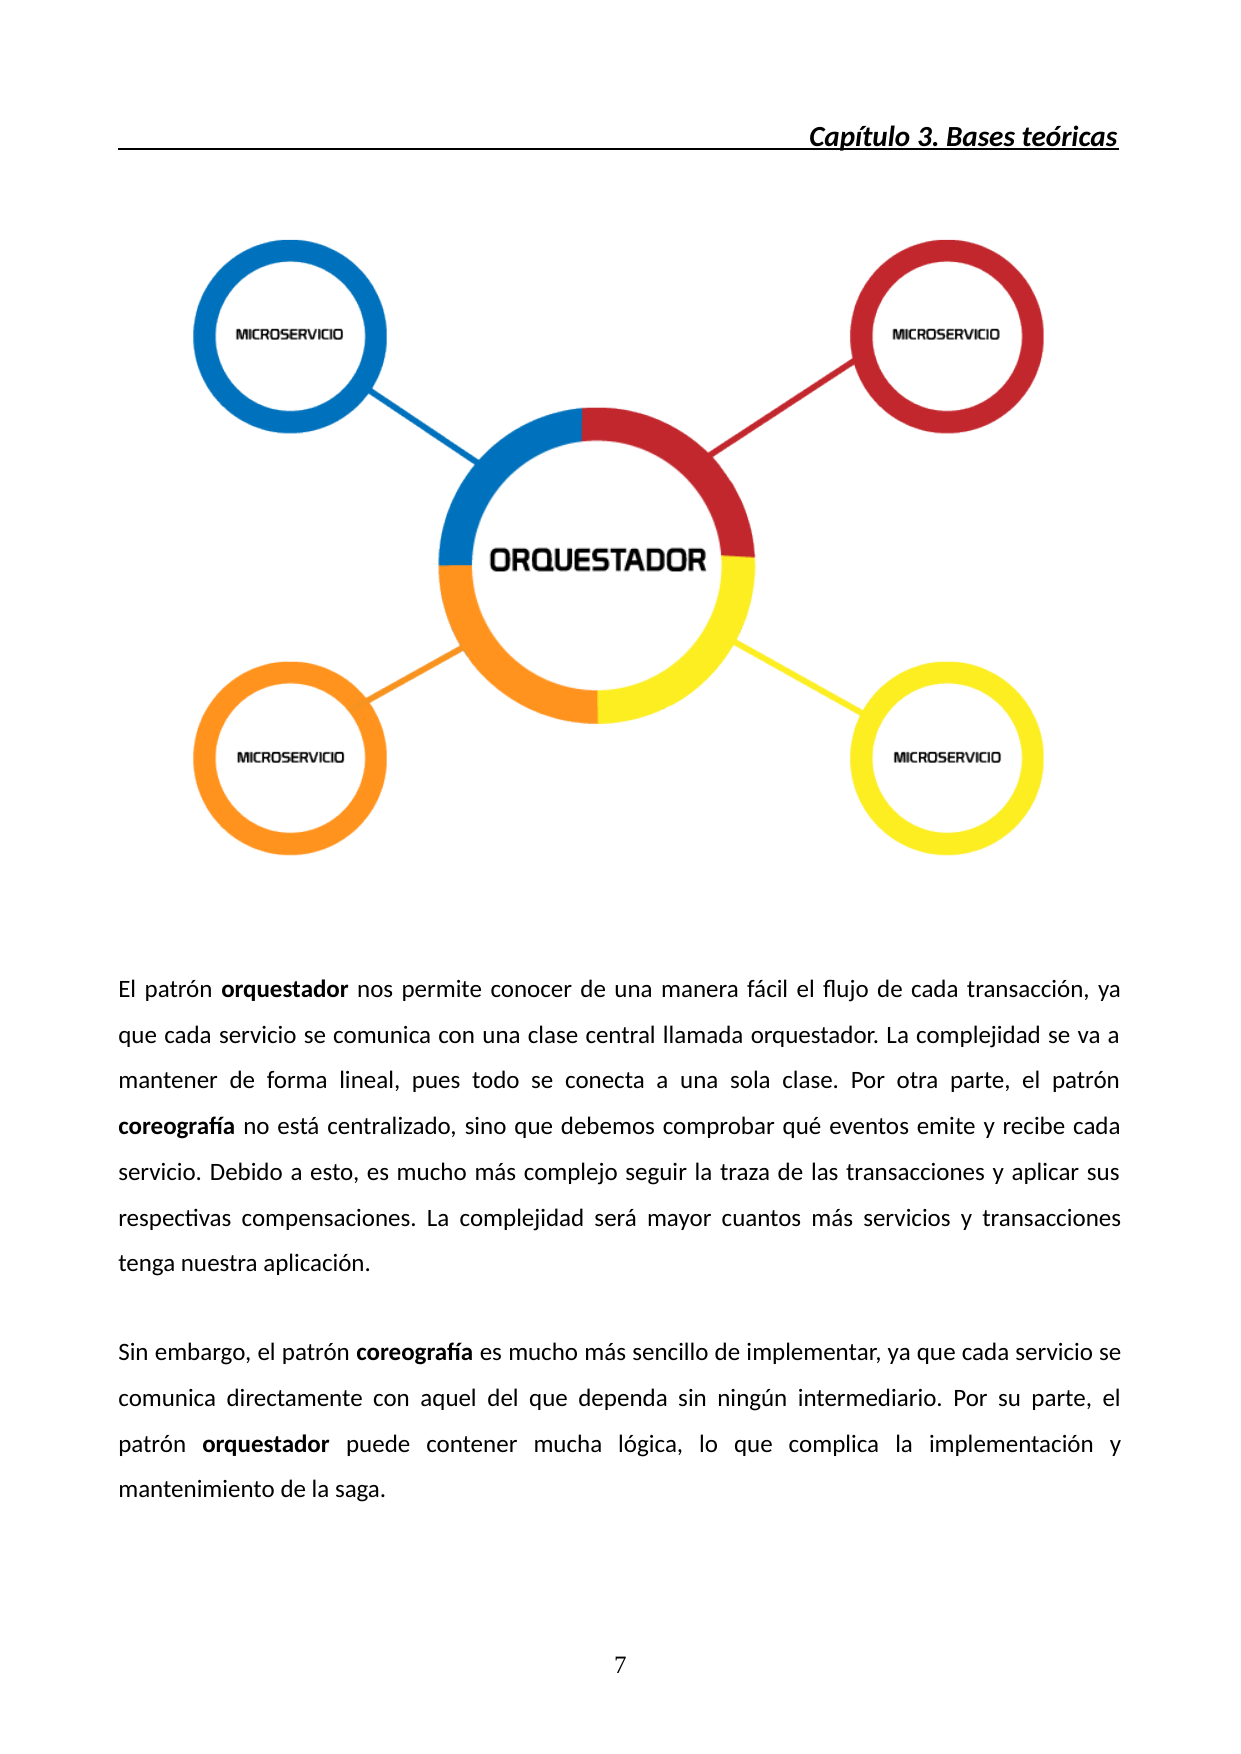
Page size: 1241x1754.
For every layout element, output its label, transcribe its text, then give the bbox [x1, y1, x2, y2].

text El patrón orquestador nos permite conocer de una manera fácil el flujo de cada transacción, ya que cada servicio se comunica con una clase central llamada orquestador. La complejidad se va a mantener de forma lineal, pues todo se conecta a una sola clase. Por otra parte, el patrón coreografía no está centralizado, sino que debemos comprobar qué eventos emite y recibe cada servicio. Debido a esto, es mucho más complejo seguir la traza de las transacciones y aplicar sus respectivas compensaciones. La complejidad será mayor cuantos más servicios y transacciones tenga nuestra aplicación. [118, 973, 1122, 1278]
text Sin embargo, el patrón coreografía es mucho más sencillo de implementar, ya que cada servicio se comunica directamente con aquel del que dependa sin ningún intermediario. Por su parte, el patrón orquestador puede contener mucha lógica, lo que complica la implementación y mantenimiento de la saga. [118, 1336, 1122, 1504]
picture [118, 172, 1119, 922]
